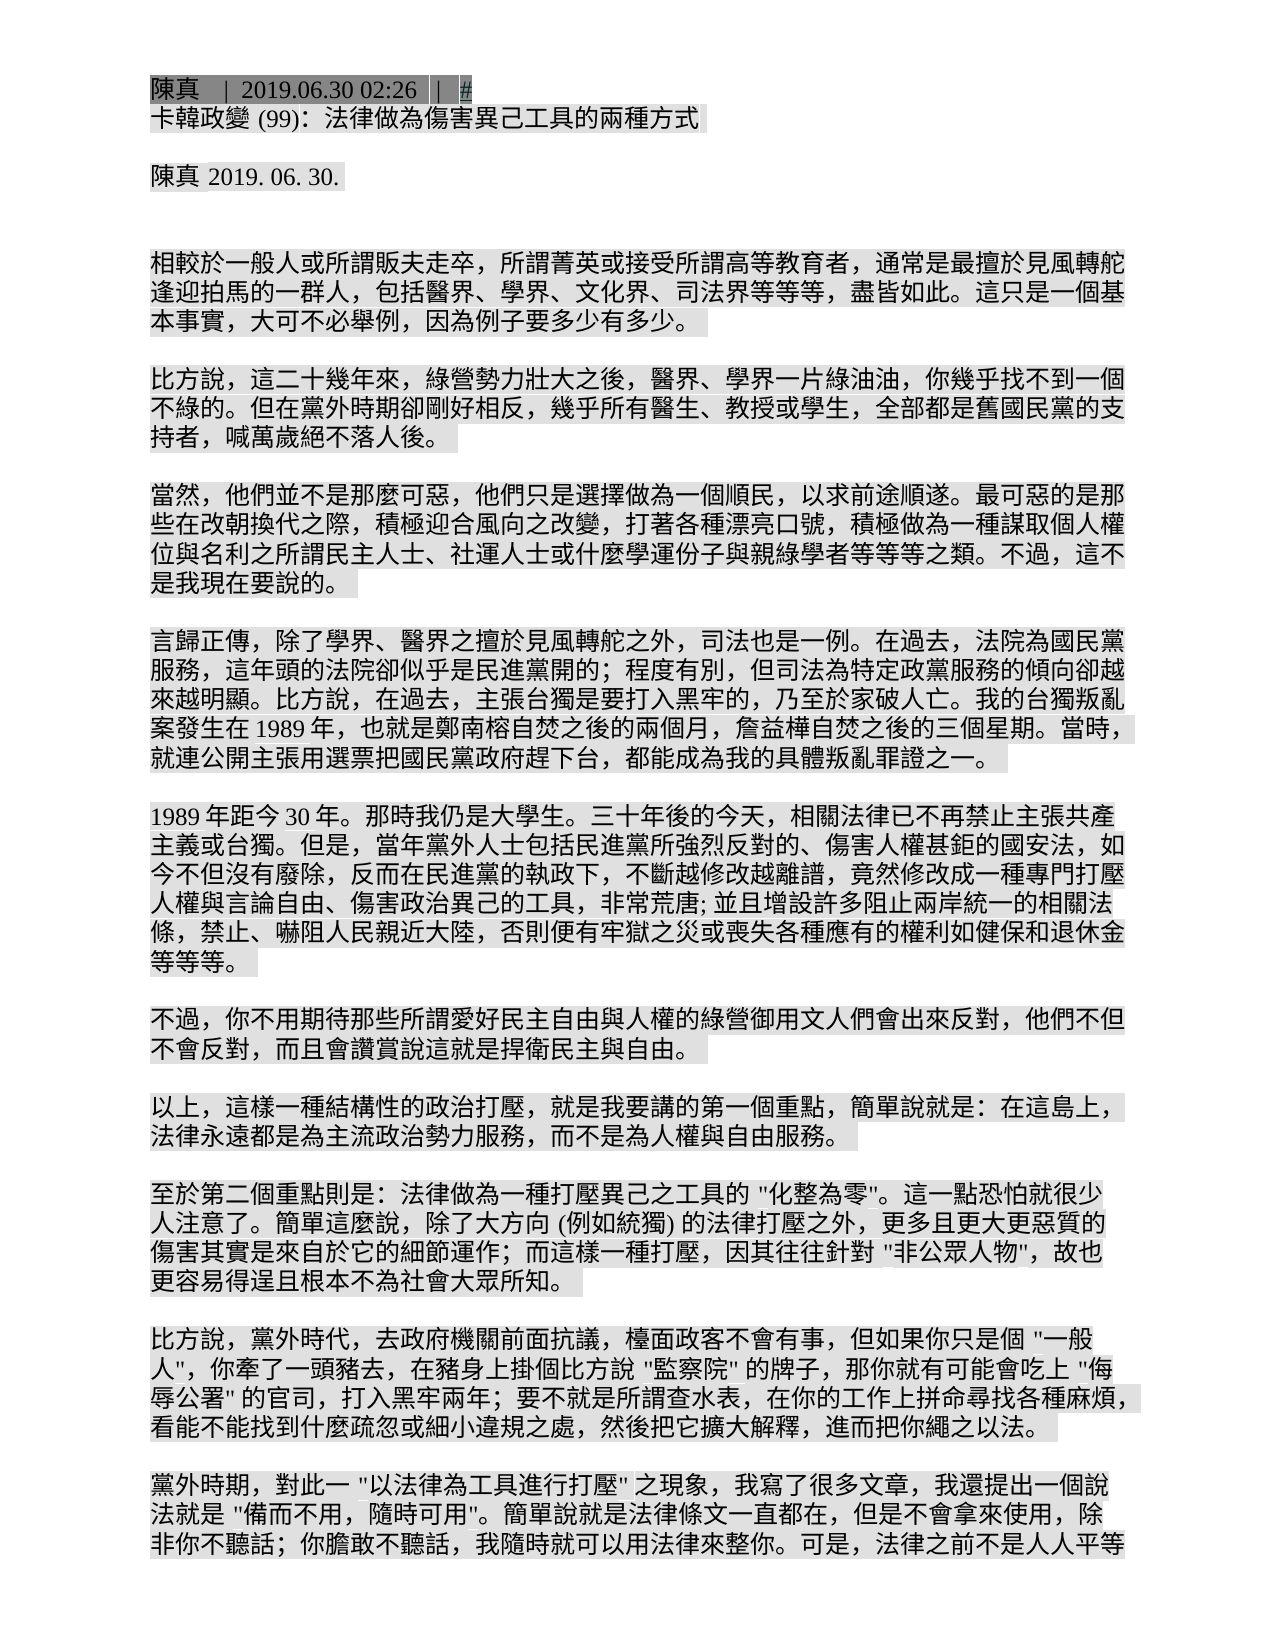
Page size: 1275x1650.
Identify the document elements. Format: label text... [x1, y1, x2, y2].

text 卡韓政變 (99)：法律做為傷害異己工具的兩種方式 陳真 2019. 06. 30. 相較於一般人或所謂販夫走卒，所謂菁英或接受所謂高等教育者，通常是最擅於見風轉舵逢迎拍馬的一群人，包括醫界、學界、文化界、司法界等等等，盡皆如此。這只是一個基本事實，大可不必舉例，因為例子要多少有多少。 比方說，這二十幾年來，綠營勢力壯大之後，醫界、學界一片綠油油，你幾乎找不到一個不綠的。但在黨外時期卻剛好相反，幾乎所有醫生、教授或學生，全部都是舊國民黨的支持者，喊萬歲絕不落人後。 當然，他們並不是那麼可惡，他們只是選擇做為一個順民，以求前途順遂。最可惡的是那些在改朝換代之際，積極迎合風向之改變，打著各種漂亮口號，積極做為一種謀取個人權位與名利之所謂民主人士、社運人士或什麼學運份子與親綠學者等等等之類。不過，這不是我現在要說的。 言歸正傳，除了學界、醫界之擅於見風轉舵之外，司法也是一例。在過去，法院為國民黨服務，這年頭的法院卻似乎是民進黨開的；程度有別，但司法為特定政黨服務的傾向卻越來越明顯。比方說，在過去，主張台獨是要打入黑牢的，乃至於家破人亡。我的台獨叛亂案發生在1989年，也就是鄭南榕自焚之後的兩個月，詹益樺自焚之後的三個星期。當時，就連公開主張用選票把國民黨政府趕下台，都能成為我的具體叛亂罪證之一。 1989年距今30年。那時我仍是大學生。三十年後的今天，相關法律已不再禁止主張共產主義或台獨。但是，當年黨外人士包括民進黨所強烈反對的、傷害人權甚鉅的國安法，如今不但沒有廢除，反而在民進黨的執政下，不斷越修改越離譜，竟然修改成一種專門打壓人權與言論自由、傷害政治異己的工具，非常荒唐; 並且增設許多阻止兩岸統一的相關法條，禁止、嚇阻人民親近大陸，否則便有牢獄之災或喪失各種應有的權利如健保和退休金等等等。 不過，你不用期待那些所謂愛好民主自由與人權的綠營御用文人們會出來反對，他們不但不會反對，而且會讚賞說這就是捍衛民主與自由。 以上，這樣一種結構性的政治打壓，就是我要講的第一個重點，簡單說就是：在這島上，法律永遠都是為主流政治勢力服務，而不是為人權與自由服務。 至於第二個重點則是：法律做為一種打壓異己之工具的 "化整為零"。這一點恐怕就很少人注意了。簡單這麼說，除了大方向 (例如統獨) 的法律打壓之外，更多且更大更惡質的傷害其實是來自於它的細節運作；而這樣一種打壓，因其往往針對 "非公眾人物"，故也更容易得逞且根本不為社會大眾所知。 比方說，黨外時代，去政府機關前面抗議，檯面政客不會有事，但如果你只是個 "一般人"，你牽了一頭豬去，在豬身上掛個比方說 "監察院" 的牌子，那你就有可能會吃上 "侮辱公署" 的官司，打入黑牢兩年；要不就是所謂查水表，在你的工作上拼命尋找各種麻煩，看能不能找到什麼疏忽或細小違規之處，然後把它擴大解釋，進而把你繩之以法。 黨外時期，對此一 "以法律為工具進行打壓" 之現象，我寫了很多文章，我還提出一個說法就是 "備而不用，隨時可用"。簡單說就是法律條文一直都在，但是不會拿來使用，除非你不聽話；你膽敢不聽話，我隨時就可以用法律來整你。可是，法律之前不是人人平等嗎？那是騙小孩的，至少在這島上絕無此事；法律總是偏袒強者，甚至是強者用來傷害異己或弱者的工具，使人們噤聲，不敢有所異議。 2007年我回台定居，在台大當了三、四年的公務員。之前在英國就經常在報上寫文章罵民進黨，於是，回台的第二年就被查水表了，整個過程非常荒腔走板，前後折磨了將近一年，擺明就是專門要來整你，非常不可思議。整人的理由是說我是教育部公費留學生，返台後，需在幾天內向教育部辦理報到手續。我說我報到過了啊。教育部說找不到我的報到公文，因此必須追回我過去幾年高達好幾百萬的公費。 我說，找不到公文是你們的問題怎麼會是我的問題？對方一位自稱是什麼組長的，真的是 "工作" 很認真，三天兩頭就打電話給我，惡形惡狀，一直要我舉證我確實曾經辦理報到手續。而且很離奇的是，這位什麼組長經常是晚上八、九點甚至深夜十一點都還會打電話來嗆聲，惡言惡語，跟黑幫沒兩樣；彷彿她那一整年的工作內容就只是服務我一個人似的，而且服務到晚上十一點。 還好我有保存歷史文物的習慣，一切有書面副本為證，而且我記憶力很好，記得各種人事物細節，所以查水表最終沒法在我身上查出什麼行政疏忽好大作文章。 今天，我們之所以會有韓國瑜這樣一個 "人民救星" 的橫空出世，就是因為他在北農當總經理時也被檢調單位查了水表，百般惡整，讓他一氣之下，跳出來開罵，並重新投入政治。人渣黨由一堆貪婪無度的豺狼虎豹組成，被韓國瑜點名開罵是 "小癟三" 的段宜康，就是其中最為惡質化的新潮流系召集人。 韓國瑜當時再過兩個月就要退休了，但是，人渣黨急著想要北農總經理這個位置 (後來這位置給了小公主吳音寧)，卻連一天也不想等，於是就開始瘋狂抹黑韓國瑜，逼他馬上下台，並誣指他黑道，說他菜蟲、說他貪污等等等，然後動用司法檢調系統大舉搜索、偵辦，結果卻什麼毛病也沒找到，甚至連查案的會計師據說對韓國瑜在北農的帳目之透明與乾淨，讚不絕口。 我要說的以法律充當政治工具之 "化整為零"，指的就是這樣一種針對 (往往不具公眾知名度之) 特定異己進行查水表、找麻煩的卑鄙行徑。比方說，上個星期 (06/23)，報上說，有位網友因為段宜康對於軍公教人員之多次出言不遜，於是就在段的臉書上留言「問題多的斷混蛋」。想不到，台北地方法院竟然依誹謗罪判處這位網友有期徒刑兩個月。 很離譜吧！這樣一個呼風喚雨的政治人物，大權在握，卻多行不義，為所欲為，長年以來濫用職權，專事權力鬥爭，人們僅僅罵他一句 "混蛋"，居然得抓去坐牢兩個月。這意思是說我們都不能批評掌權者，不能罵他們一句嗎？ 這還不是最離譜的哦。韓國瑜不是一直被綠營及郭台銘陣營的人抹黑有私生子嗎？其中一位抹黑者是人渣黨的尾巴黨 (綠黨) 的民意代表叫什麼王浩宇的 (參見卡韓政變 (72))，竟然還故意繪聲繪影貼了一個小孩子的照片，影射這就是韓國瑜的私生子。這兩天，司法調查結果證明一切都是空穴來風，根本子虛烏有。一些網友於是跑去這個垃圾民代的臉書上留言，要他為自己的抹黑言行負起責任。 想不到，這個垃圾議員居然說他又沒明白講說這就是韓國瑜的私生子，因此控告這些留言罵他的網友，還說目前已準備提告20位，並且每位求償名譽損失 20 萬。真是囂張跋扈無恥下流到極點。 我真不知道究竟是什麼樣的選民怎麼會選出這種垃圾？我們納稅人卻居然得浪費辛苦賺來的血汗錢來養一大堆人渣官員與垃圾民代，每天打著什麼愛台灣顧主權的口號，騙取權力，胡作非為，而且以法律為工具，企圖使人噤聲，傷害異己，或藉以奪取權位。 [150, 104, 1125, 1559]
text 陳真 | 2019.06.30 02:26 | # [150, 75, 1125, 104]
